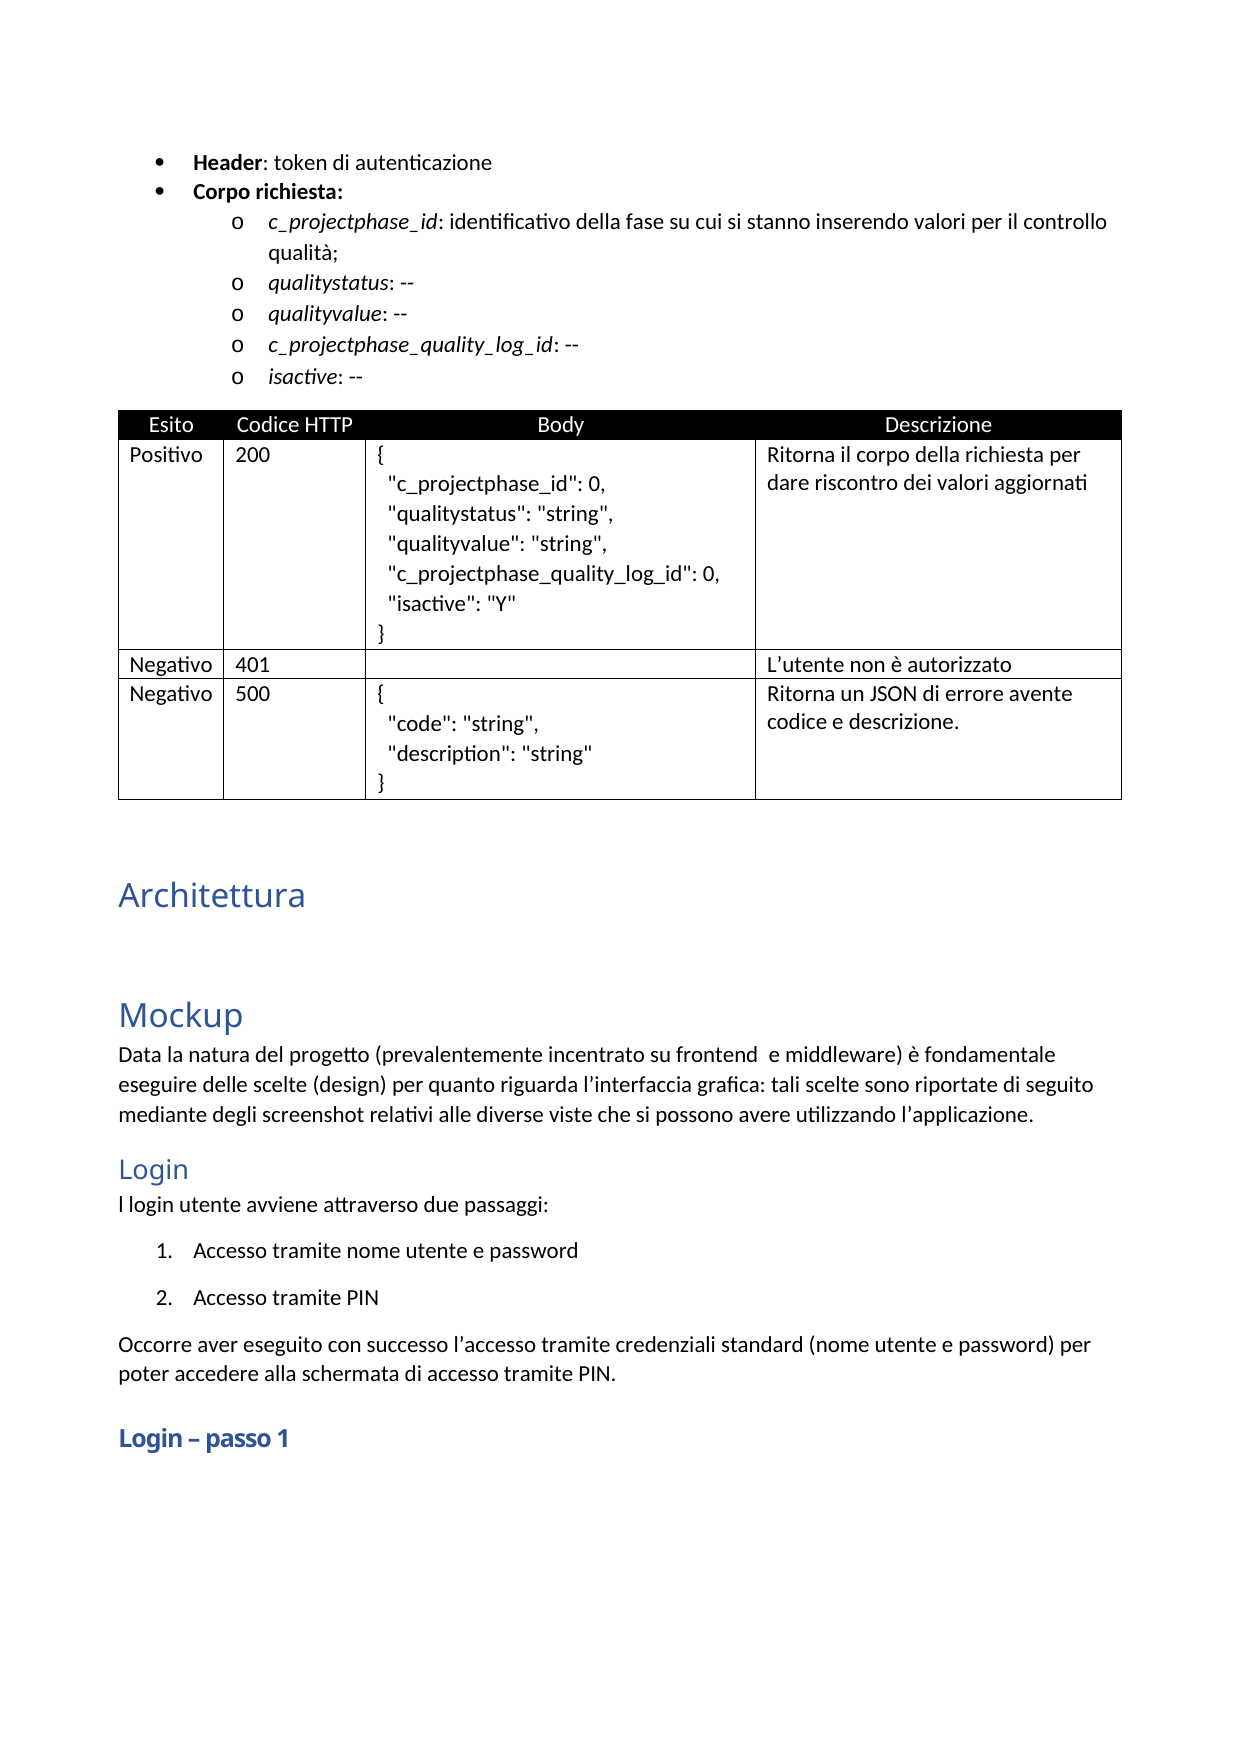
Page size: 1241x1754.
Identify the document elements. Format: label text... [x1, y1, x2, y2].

text Data la natura del progetto (prevalentemente incentrato su frontend e middleware) è fondamentale eseguire delle scelte (design) per quanto riguarda l’interfaccia grafica: tali scelte sono riportate di seguito mediante degli screenshot relativi alle diverse viste che si possono avere utilizzando l’applicazione. [118, 1040, 1122, 1128]
list Accesso tramite PIN [156, 1283, 1122, 1311]
subtitle Login – passo 1 [118, 1421, 1122, 1455]
table_cell Positivo [119, 440, 223, 649]
subtitle Login [118, 1151, 1122, 1187]
text l login utente avviene attraverso due passaggi: [118, 1190, 1122, 1218]
table_cell [366, 650, 755, 678]
table_header Codice HTTP [224, 411, 365, 439]
list isactive: -- [231, 362, 1122, 391]
subtitle Architettura [118, 871, 1122, 917]
table_cell 401 [224, 650, 365, 678]
table_header Body [366, 411, 755, 439]
text Occorre aver eseguito con successo l’accesso tramite credenziali standard (nome utente e password) per poter accedere alla schermata di accesso tramite PIN. [118, 1330, 1122, 1388]
list c_projectphase_quality_log_id: -- [231, 331, 1122, 360]
table_cell 200 [224, 440, 365, 649]
table_cell 500 [224, 679, 365, 799]
list Header: token di autenticazione [156, 148, 1122, 176]
list Corpo richiesta: [156, 177, 1122, 206]
list c_projectphase_id: identificativo della fase su cui si stanno inserendo valori per il controllo qualità; [231, 207, 1122, 266]
table_cell { "c_projectphase_id": 0, "qualitystatus": "string", "qualityvalue": "string", "c_projectphase_quality_log_id": 0, "isactive": "Y" } [366, 440, 755, 649]
table_cell { "code": "string", "description": "string" } [366, 679, 755, 799]
subtitle Mockup [118, 992, 1122, 1037]
table_cell Ritorna il corpo della richiesta per dare riscontro dei valori aggiornati [756, 440, 1121, 649]
table_cell Negativo [119, 679, 223, 799]
list qualitystatus: -- [231, 268, 1122, 297]
list Accesso tramite nome utente e password [156, 1237, 1122, 1264]
list qualityvalue: -- [231, 299, 1122, 329]
table_cell Ritorna un JSON di errore avente codice e descrizione. [756, 679, 1121, 799]
table_header Esito [119, 411, 223, 439]
table_cell Negativo [119, 650, 223, 678]
table_header Descrizione [756, 411, 1121, 439]
table_cell L’utente non è autorizzato [756, 650, 1121, 678]
